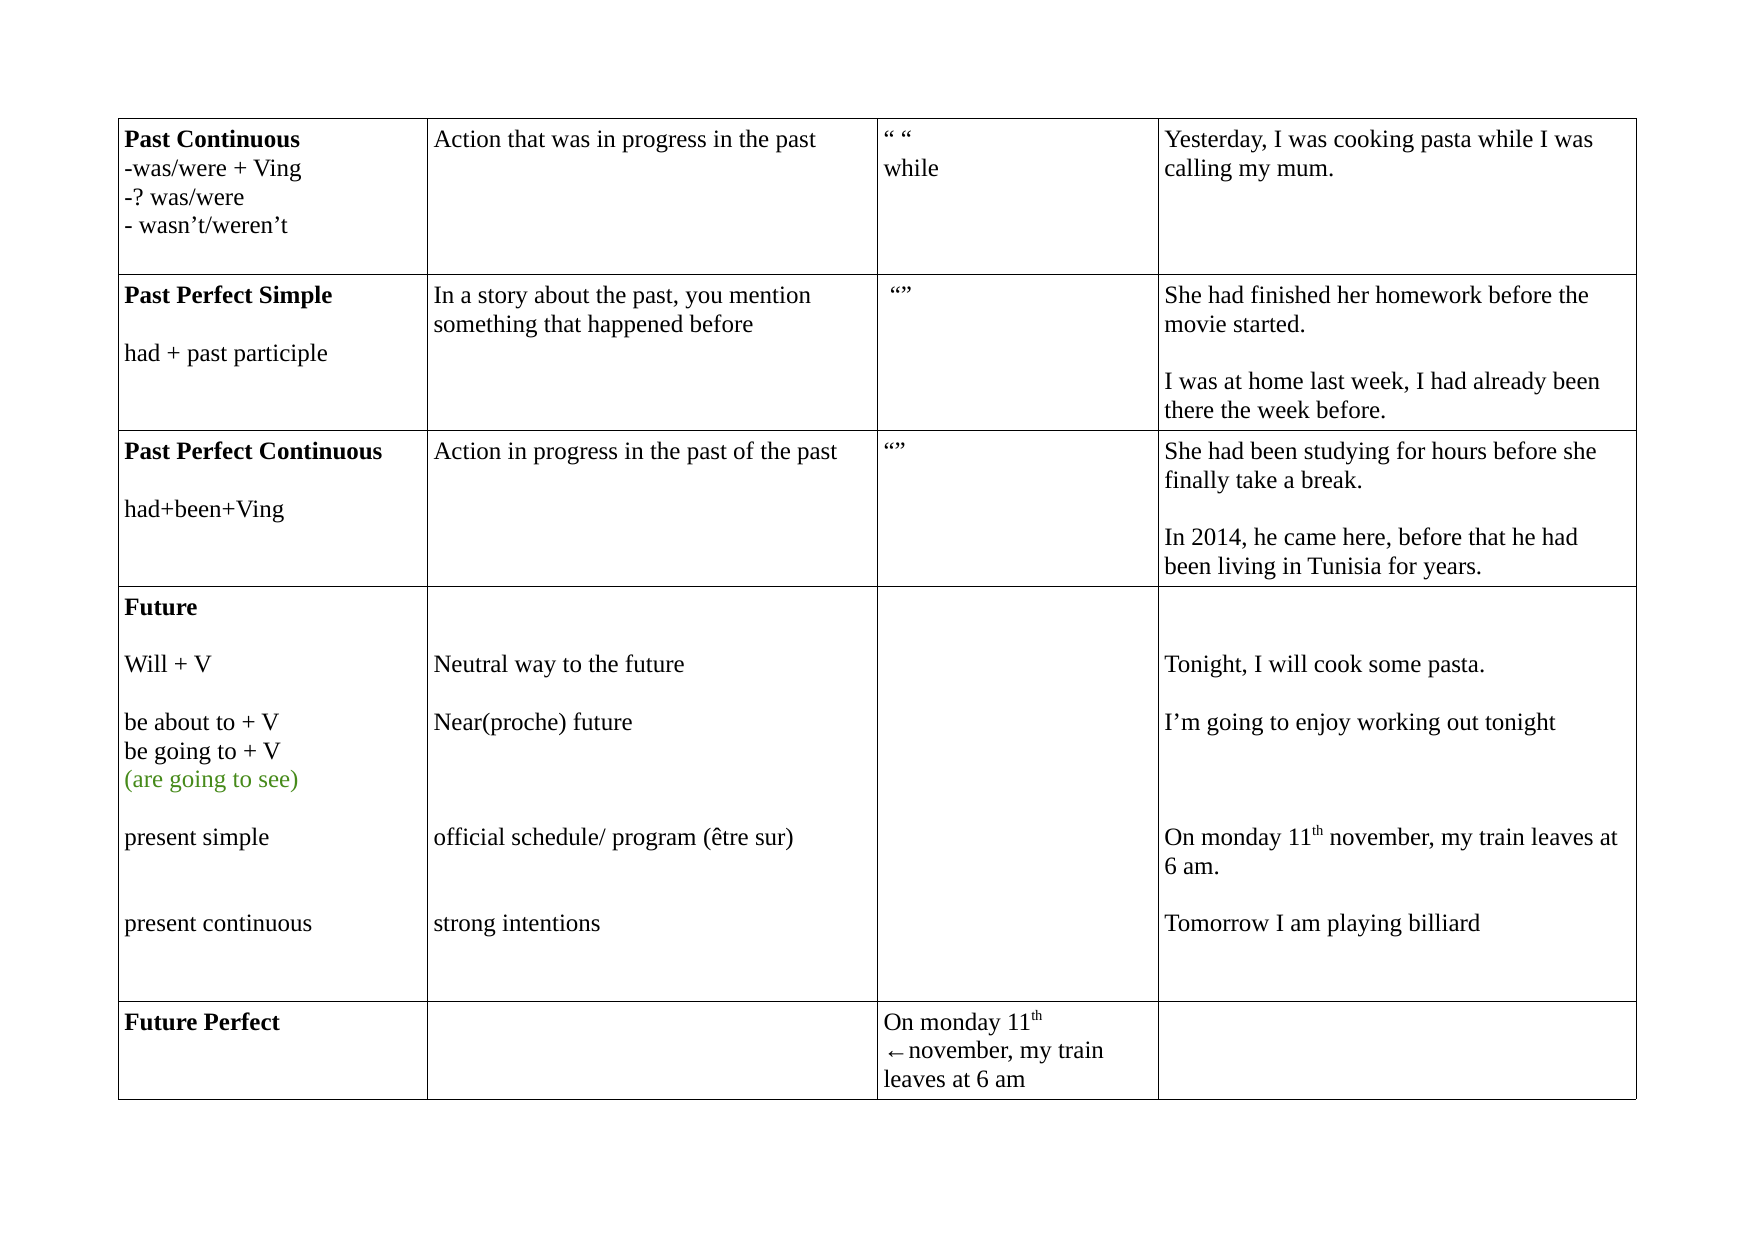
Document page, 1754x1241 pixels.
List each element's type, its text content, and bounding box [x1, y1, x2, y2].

table_cell Future Will + V be about to + V be going to + V (are going to see) present simple present continuous [119, 587, 427, 1001]
table_cell Action that was in progress in the past [428, 119, 877, 274]
table_cell Past Perfect Simple had + past participle [119, 275, 427, 430]
table_cell “” [878, 275, 1158, 430]
table_cell She had finished her homework before the movie started. I was at home last week, I had already been there the week before. [1159, 275, 1636, 430]
table_cell [878, 587, 1158, 1001]
table_cell Yesterday, I was cooking pasta while I was calling my mum. [1159, 119, 1636, 274]
table_cell Tonight, I will cook some pasta. I’m going to enjoy working out tonight On monday 11th november, my train leaves at 6 am. Tomorrow I am playing billiard [1159, 587, 1636, 1001]
table_cell Past Continuous -was/were + Ving -? was/were - wasn’t/weren’t [119, 119, 427, 274]
table_cell On monday 11th ←november, my train leaves at 6 am [878, 1002, 1158, 1099]
table_cell “” [878, 431, 1158, 586]
table_cell Neutral way to the future Near(proche) future official schedule/ program (être sur) strong intentions [428, 587, 877, 1001]
table_cell Action in progress in the past of the past [428, 431, 877, 586]
table_cell [1159, 1002, 1636, 1099]
table_cell [428, 1002, 877, 1099]
table_cell Past Perfect Continuous had+been+Ving [119, 431, 427, 586]
table_cell In a story about the past, you mention something that happened before [428, 275, 877, 430]
table_cell “ “ while [878, 119, 1158, 274]
table_cell She had been studying for hours before she finally take a break. In 2014, he came here, before that he had been living in Tunisia for years. [1159, 431, 1636, 586]
table_cell Future Perfect [119, 1002, 427, 1099]
